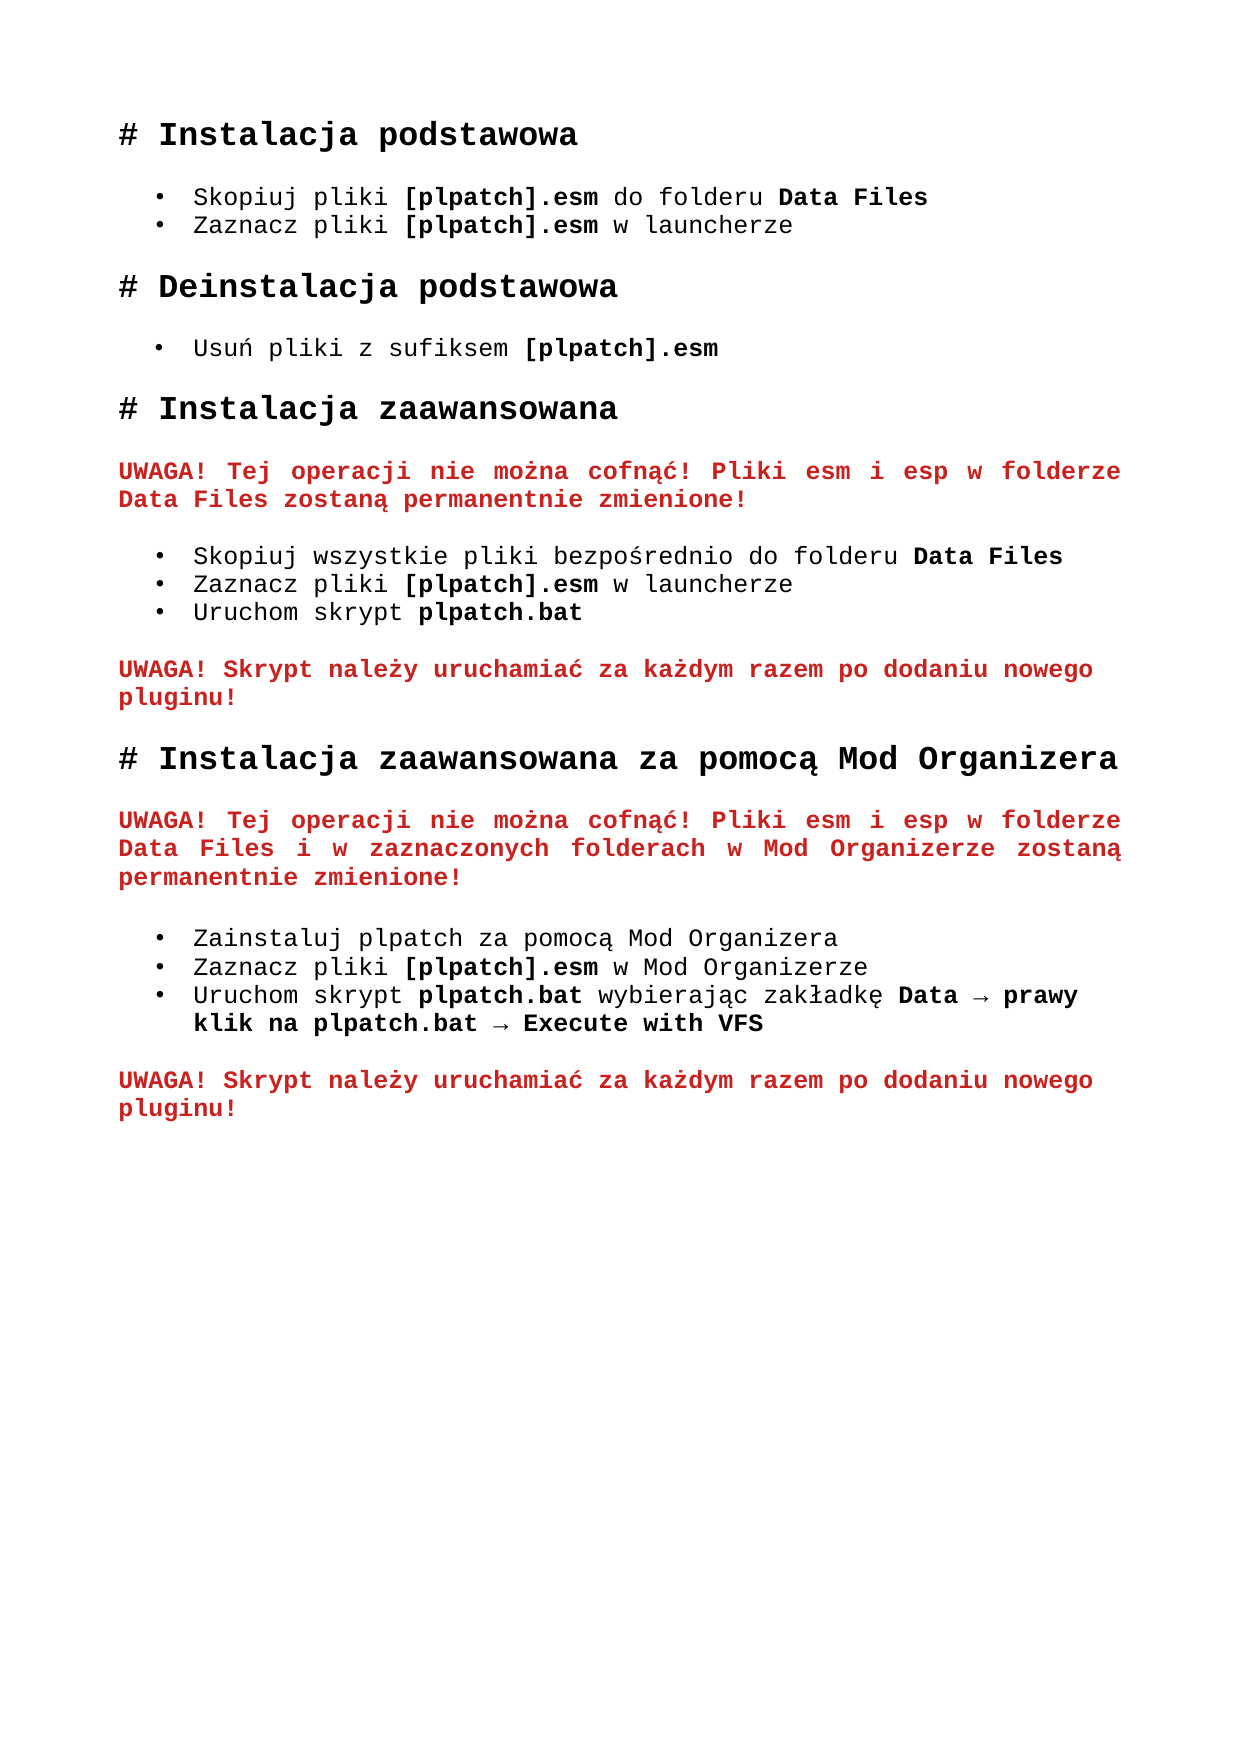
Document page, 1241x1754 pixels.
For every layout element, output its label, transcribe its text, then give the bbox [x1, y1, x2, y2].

text UWAGA! Skrypt należy uruchamiać za każdym razem po dodaniu nowego pluginu! [118, 657, 1122, 713]
list Skopiuj wszystkie pliki bezpośrednio do folderu Data Files [156, 543, 1122, 572]
list Zaznacz pliki [plpatch].esm w launcherze [156, 213, 1122, 241]
text # Instalacja zaawansowana za pomocą Mod Organizera [118, 742, 1122, 779]
list Zaznacz pliki [plpatch].esm w launcherze [156, 572, 1122, 600]
list Usuń pliki z sufiksem [plpatch].esm [154, 335, 1122, 364]
text UWAGA! Skrypt należy uruchamiać za każdym razem po dodaniu nowego pluginu! [118, 1067, 1122, 1124]
list Zaznacz pliki [plpatch].esm w Mod Organizerze [156, 954, 1122, 982]
text # Deinstalacja podstawowa [118, 269, 1122, 307]
text # Instalacja zaawansowana [118, 392, 1122, 430]
list Uruchom skrypt plpatch.bat wybierając zakładkę Data → prawy klik na plpatch.bat → Execute with VFS [156, 982, 1122, 1039]
list Zainstaluj plpatch za pomocą Mod Organizera [156, 926, 1122, 954]
text # Instalacja podstawowa [118, 118, 1122, 156]
list Uruchom skrypt plpatch.bat [156, 600, 1122, 628]
text UWAGA! Tej operacji nie można cofnąć! Pliki esm i esp w folderze Data Files zostaną permanentnie zmienione! [118, 458, 1122, 515]
list Skopiuj pliki [plpatch].esm do folderu Data Files [156, 184, 1122, 213]
text UWAGA! Tej operacji nie można cofnąć! Pliki esm i esp w folderze Data Files i w zaznaczonych folderach w Mod Organizerze zostaną permanentnie zmienione! [118, 808, 1122, 893]
